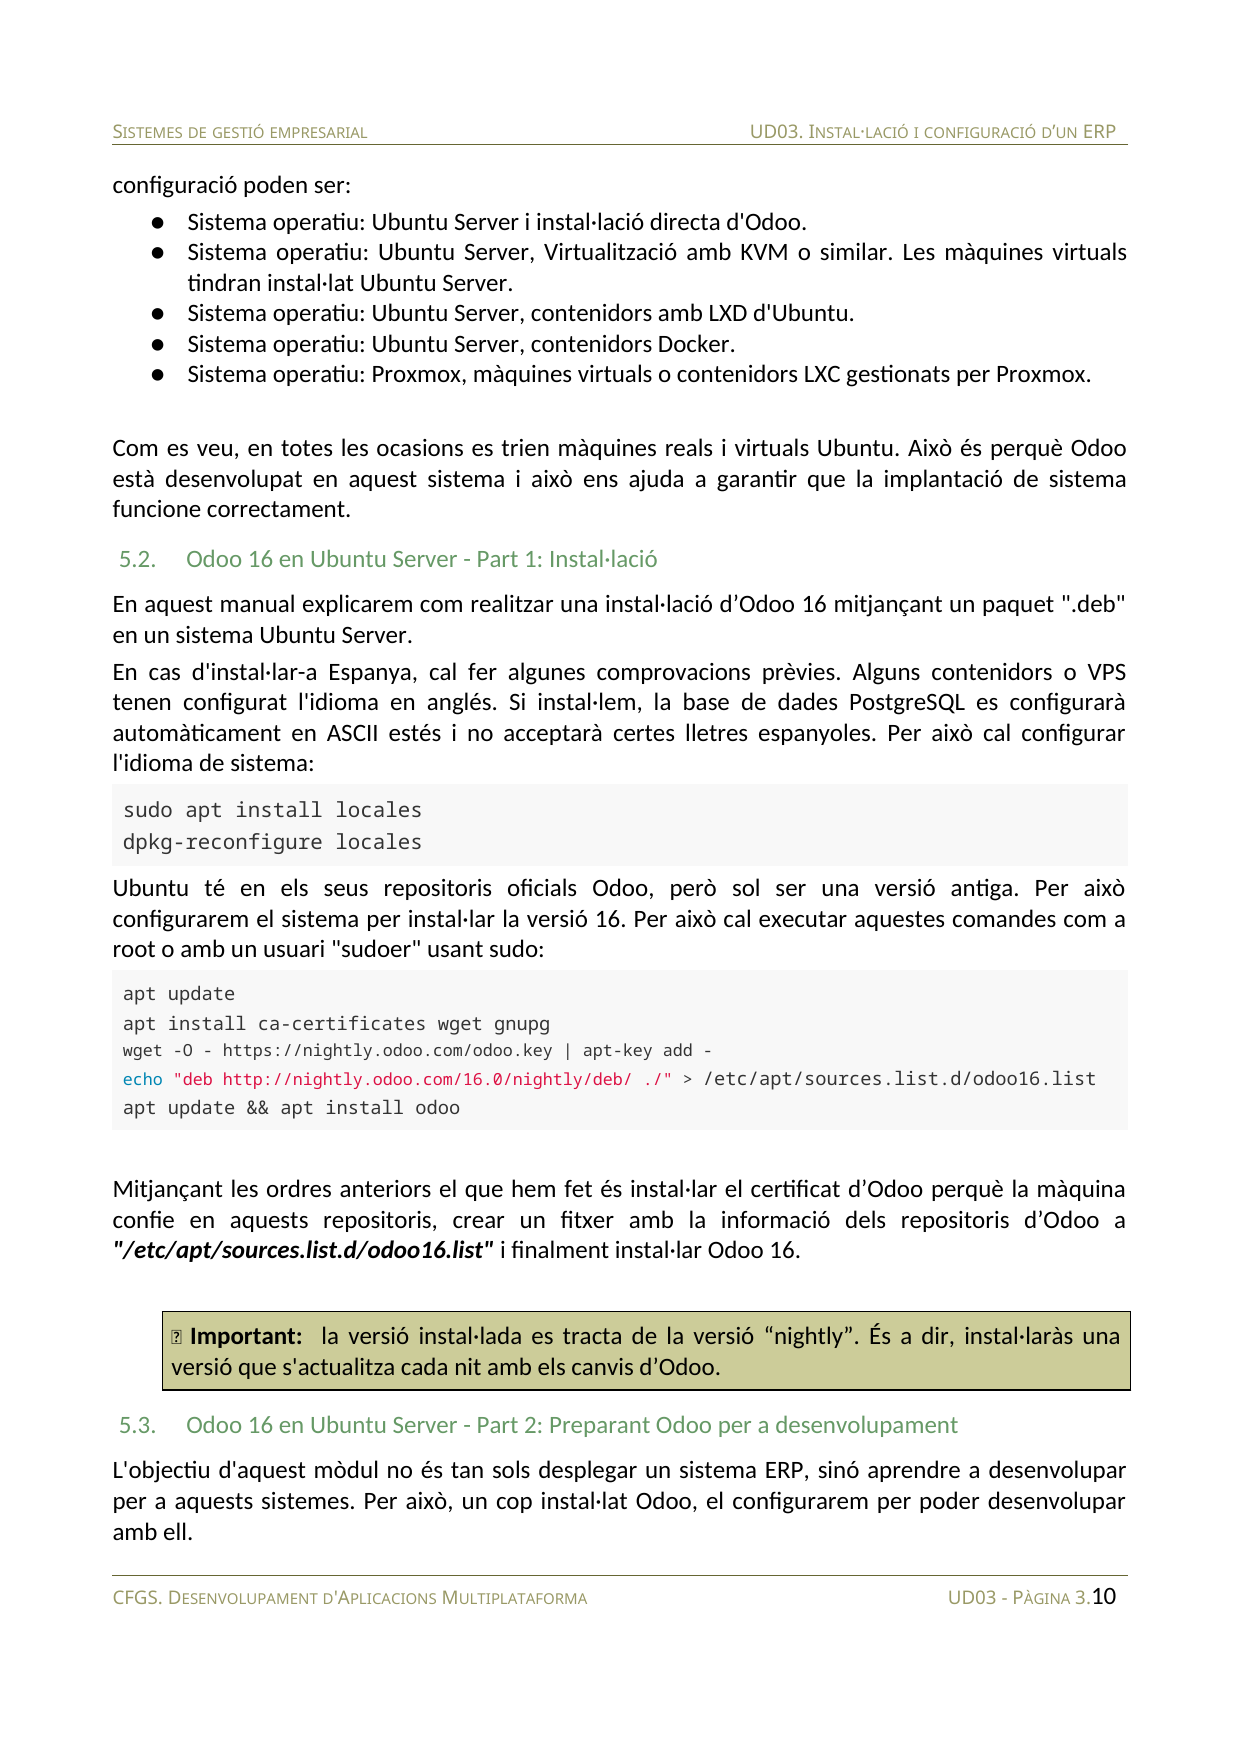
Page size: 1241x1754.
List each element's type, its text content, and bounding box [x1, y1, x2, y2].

text Mitjançant les ordres anteriors el que hem fet és instal·lar el certificat d’Odoo perquè la màquina confie en aquests repositoris, crear un fitxer amb la informació dels repositoris d’Odoo a "/etc/apt/sources.list.d/odoo16.list" i finalment instal·lar Odoo 16. [112, 1173, 1128, 1265]
text Com es veu, en totes les ocasions es trien màquines reals i virtuals Ubuntu. Això és perquè Odoo està desenvolupat en aquest sistema i això ens ajuda a garantir que la implantació de sistema funcione correctament. [112, 433, 1128, 524]
text En cas d'instal·lar-a Espanya, cal fer algunes comprovacions prèvies. Alguns contenidors o VPS tenen configurat l'idioma en anglés. Si instal·lem, la base de dades PostgreSQL es configurarà automàticament en ASCII estés i no acceptarà certes lletres espanyoles. Per això cal configurar l'idioma de sistema: [112, 656, 1128, 778]
table_header apt update apt install ca-certificates wget gnupg wget -O - https://nightly.odoo.com/odoo.key | apt-key add - echo "deb http://nightly.odoo.com/16.0/nightly/deb/ ./" > /etc/apt/sources.list.d/odoo16.list apt update && apt install odoo [112, 970, 1128, 1130]
list Sistema operatiu: Ubuntu Server, Virtualització amb KVM o similar. Les màquines virtuals tindran instal·lat Ubuntu Server. [150, 237, 1128, 298]
list Sistema operatiu: Ubuntu Server i instal·lació directa d'Odoo. [150, 206, 1128, 237]
text Ubuntu té en els seus repositoris oficials Odoo, però sol ser una versió antiga. Per això configurarem el sistema per instal·lar la versió 16. Per això cal executar aquestes comandes com a root o amb un usuari "sudoer" usant sudo: [112, 872, 1128, 964]
subtitle Odoo 16 en Ubuntu Server - Part 2: Preparant Odoo per a desenvolupament [156, 1409, 1128, 1440]
list Sistema operatiu: Proxmox, màquines virtuals o contenidors LXC gestionats per Proxmox. [150, 359, 1128, 389]
text En aquest manual explicarem com realitzar una instal·lació d’Odoo 16 mitjançant un paquet ".deb" en un sistema Ubuntu Server. [112, 588, 1128, 649]
list Sistema operatiu: Ubuntu Server, contenidors amb LXD d'Ubuntu. [150, 298, 1128, 328]
list Sistema operatiu: Ubuntu Server, contenidors Docker. [150, 328, 1128, 359]
text configuració poden ser: [112, 169, 1128, 199]
table_header sudo apt install locales dpkg-reconfigure locales [112, 784, 1128, 866]
text 📖 Important: la versió instal·lada es tracta de la versió “nightly”. És a dir, instal·laràs una versió que s'actualitza cada nit amb els canvis d’Odoo. [163, 1312, 1130, 1389]
text L'objectiu d'aquest mòdul no és tan sols desplegar un sistema ERP, sinó aprendre a desenvolupar per a aquests sistemes. Per això, un cop instal·lat Odoo, el configurarem per poder desenvolupar amb ell. [112, 1455, 1128, 1546]
subtitle Odoo 16 en Ubuntu Server - Part 1: Instal·lació [156, 543, 1128, 573]
